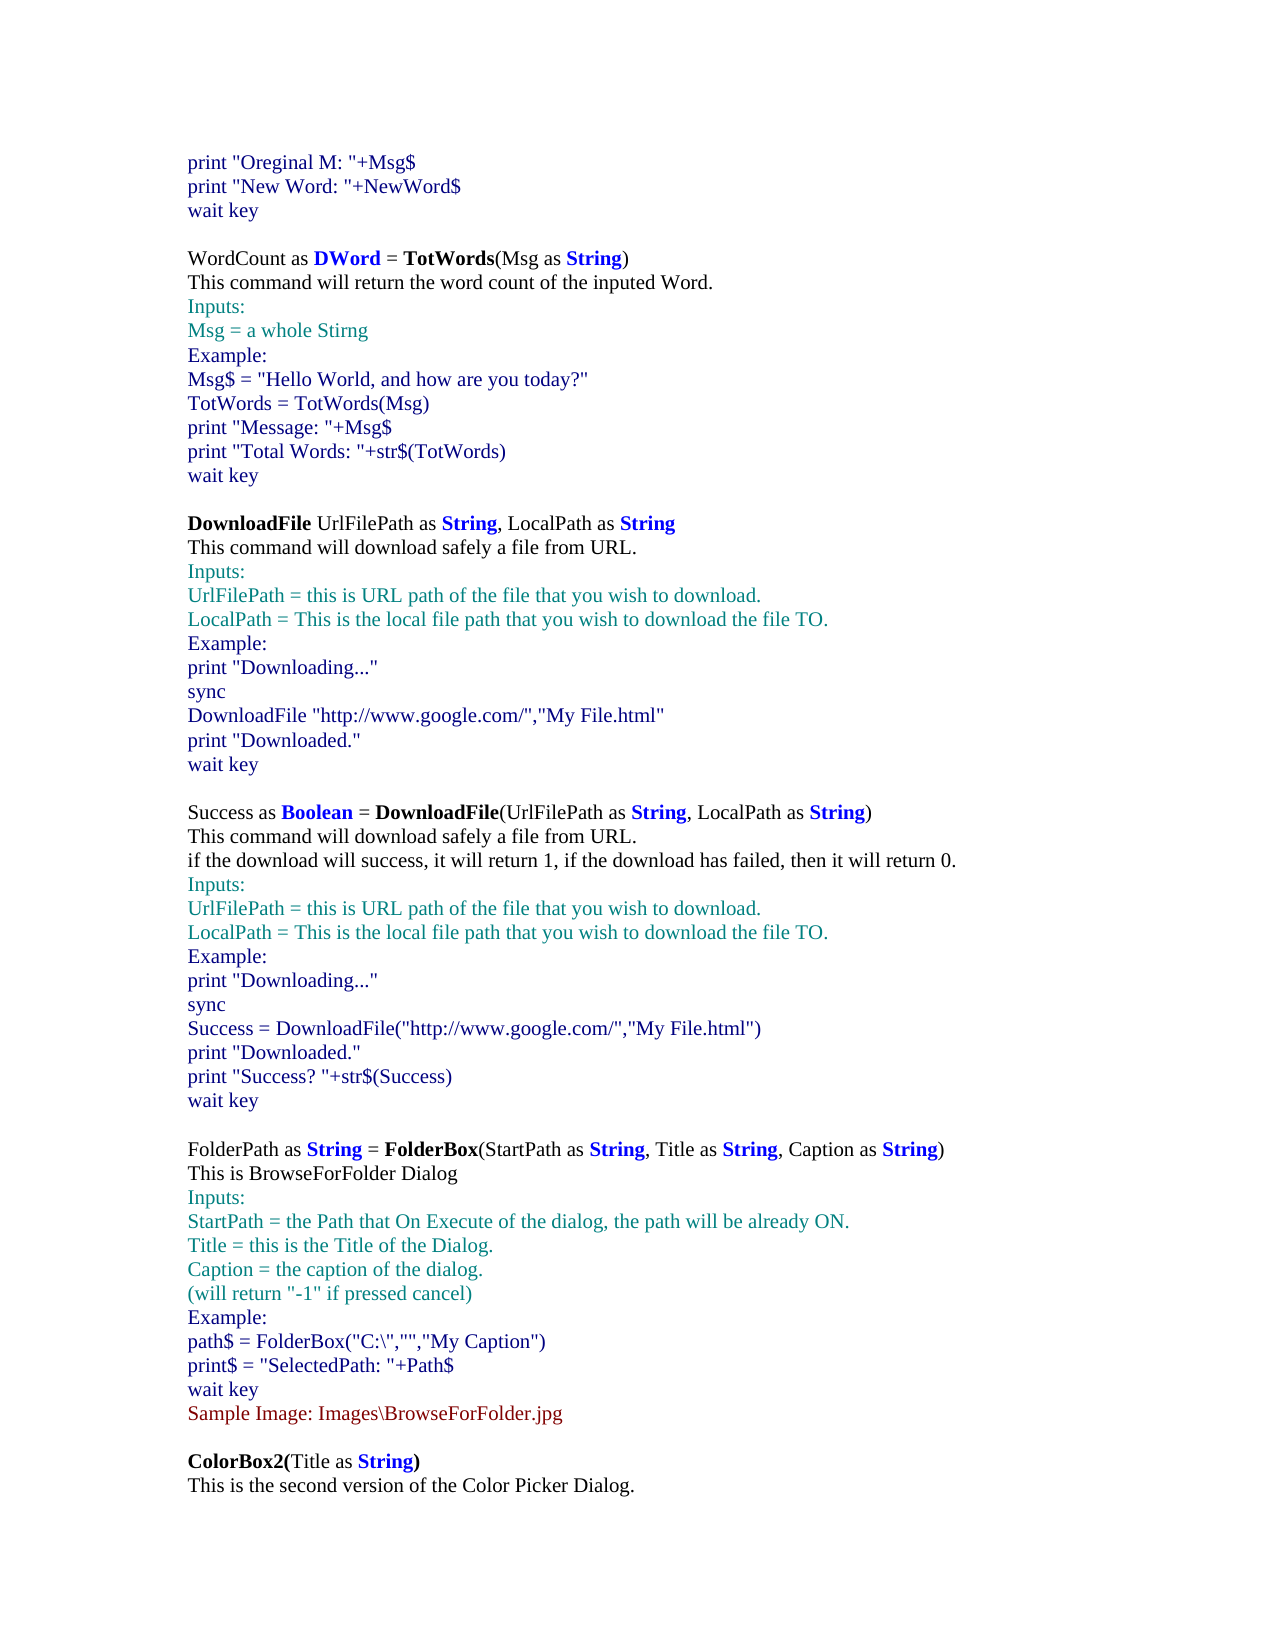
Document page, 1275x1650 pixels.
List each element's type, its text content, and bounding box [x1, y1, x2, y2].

text Title = this is the Title of the Dialog. [187, 1233, 1087, 1257]
text ColorBox2(Title as String) [187, 1449, 1087, 1473]
text print "Downloading..." [187, 968, 1087, 992]
text UrlFilePath = this is URL path of the file that you wish to download. [187, 583, 1087, 607]
text Inputs: [187, 872, 1087, 896]
text LocalPath = This is the local file path that you wish to download the file TO. [187, 920, 1087, 944]
text DownloadFile UrlFilePath as String, LocalPath as String [187, 511, 1087, 535]
text Example: [187, 944, 1087, 968]
text WordCount as DWord = TotWords(Msg as String) [187, 246, 1087, 270]
text UrlFilePath = this is URL path of the file that you wish to download. [187, 896, 1087, 920]
text This is the second version of the Color Picker Dialog. [187, 1473, 1087, 1497]
text Success as Boolean = DownloadFile(UrlFilePath as String, LocalPath as String) [187, 800, 1087, 824]
text print$ = "SelectedPath: "+Path$ [187, 1353, 1087, 1377]
text Caption = the caption of the dialog. [187, 1257, 1087, 1281]
text print "Total Words: "+str$(TotWords) [187, 439, 1087, 463]
text print "Downloaded." [187, 727, 1087, 752]
text This is BrowseForFolder Dialog [187, 1161, 1087, 1185]
text DownloadFile "http://www.google.com/","My File.html" [187, 703, 1087, 727]
text print "Downloading..." [187, 655, 1087, 679]
text Inputs: [187, 559, 1087, 583]
text Success = DownloadFile("http://www.google.com/","My File.html") [187, 1016, 1087, 1040]
text wait key [187, 752, 1087, 776]
text sync [187, 679, 1087, 703]
text Example: [187, 1305, 1087, 1329]
text TotWords = TotWords(Msg) [187, 391, 1087, 415]
text wait key [187, 1088, 1087, 1112]
text path$ = FolderBox("C:\","","My Caption") [187, 1329, 1087, 1353]
text Example: [187, 631, 1087, 655]
text Example: [187, 342, 1087, 367]
text sync [187, 992, 1087, 1016]
text Sample Image: Images\BrowseForFolder.jpg [187, 1401, 1087, 1425]
text print "New Word: "+NewWord$ [187, 174, 1087, 198]
text This command will download safely a file from URL. [187, 535, 1087, 559]
text wait key [187, 463, 1087, 487]
text if the download will success, it will return 1, if the download has failed, then it will return 0. [187, 848, 1087, 872]
text LocalPath = This is the local file path that you wish to download the file TO. [187, 607, 1087, 631]
text wait key [187, 1377, 1087, 1401]
text print "Message: "+Msg$ [187, 415, 1087, 439]
text Msg = a whole Stirng [187, 318, 1087, 342]
text (will return "-1" if pressed cancel) [187, 1281, 1087, 1305]
text Inputs: [187, 1185, 1087, 1209]
text StartPath = the Path that On Execute of the dialog, the path will be already ON. [187, 1209, 1087, 1233]
text Msg$ = "Hello World, and how are you today?" [187, 367, 1087, 391]
text This command will return the word count of the inputed Word. [187, 270, 1087, 294]
text Inputs: [187, 294, 1087, 318]
text FolderPath as String = FolderBox(StartPath as String, Title as String, Caption as String) [187, 1137, 1087, 1161]
text This command will download safely a file from URL. [187, 824, 1087, 848]
text print "Oreginal M: "+Msg$ [187, 150, 1087, 174]
text print "Downloaded." [187, 1040, 1087, 1064]
text print "Success? "+str$(Success) [187, 1064, 1087, 1088]
text wait key [187, 198, 1087, 222]
